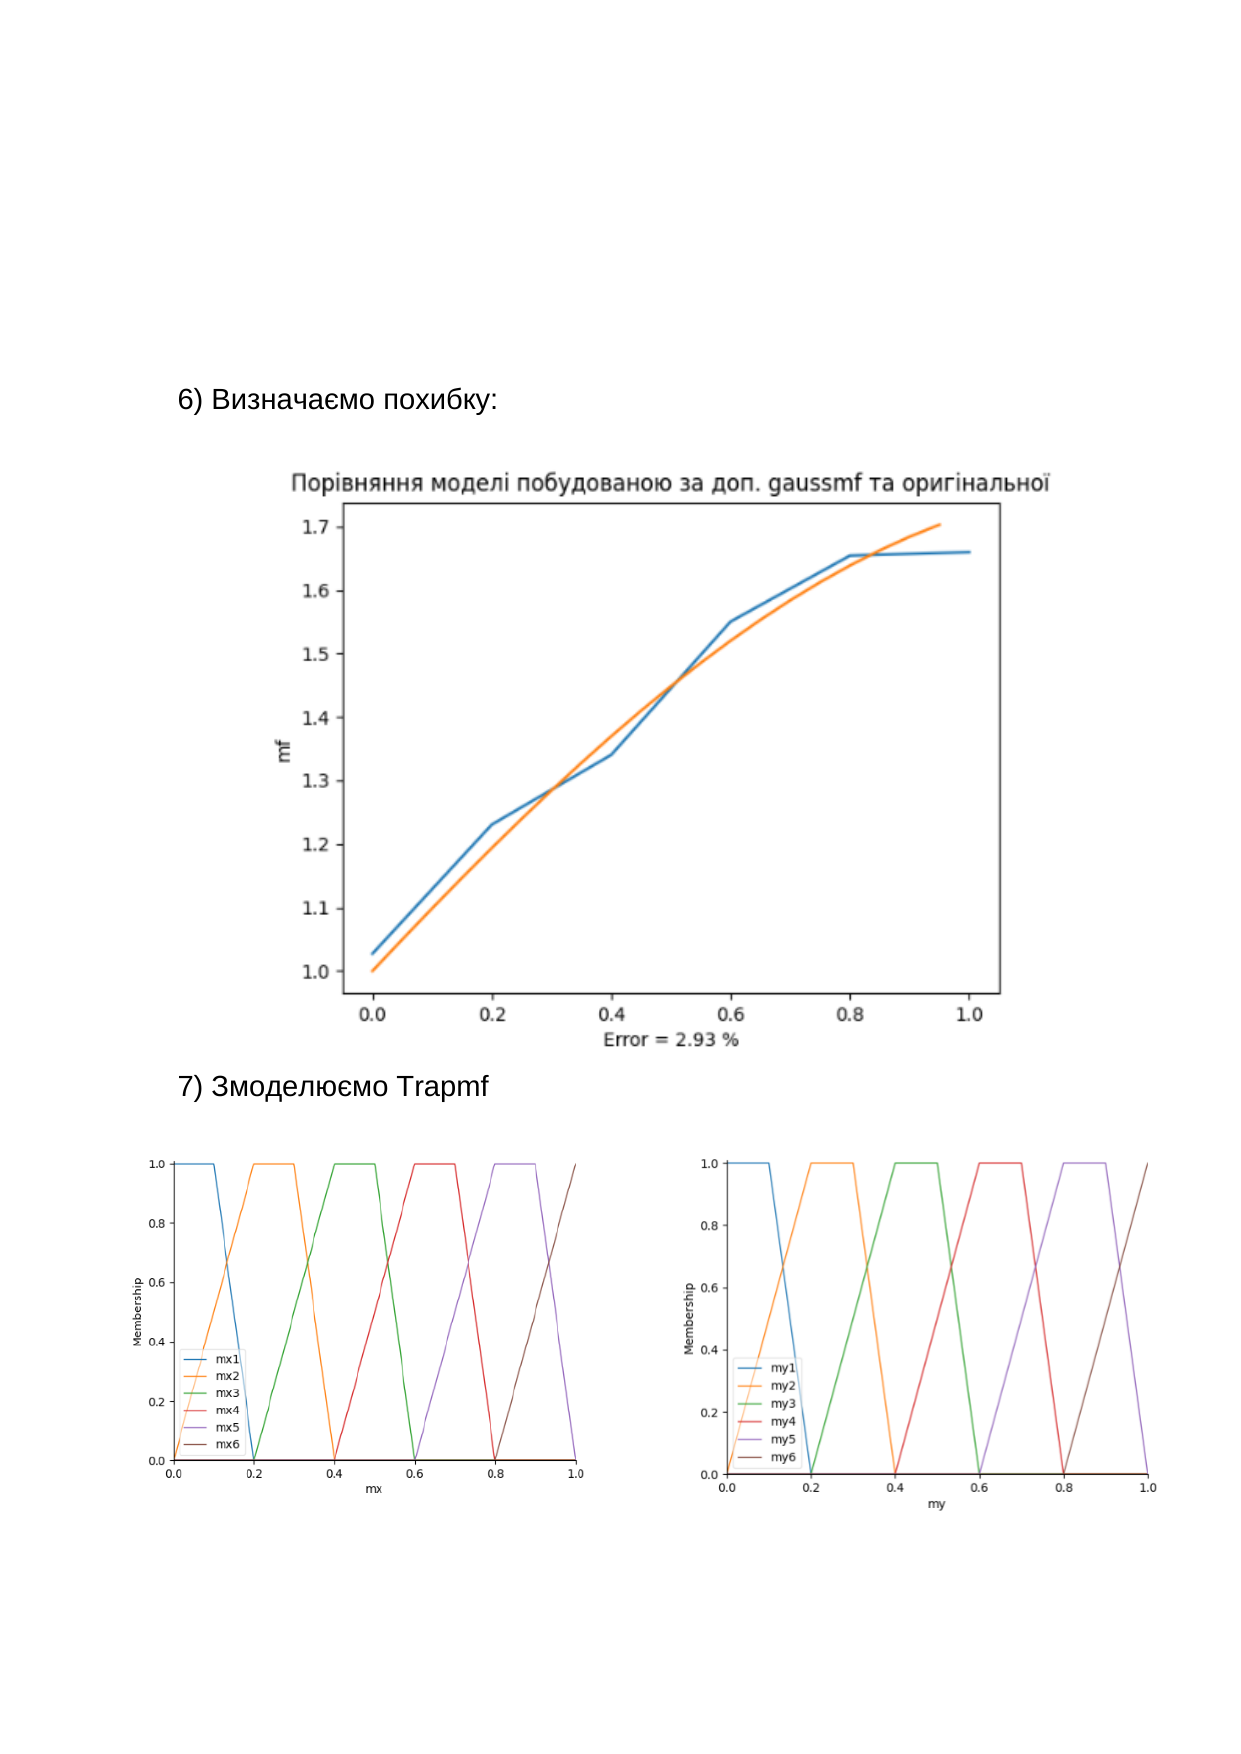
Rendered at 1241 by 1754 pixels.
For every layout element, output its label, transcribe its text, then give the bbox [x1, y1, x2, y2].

picture [114, 1121, 624, 1501]
text 7) Змоделюємо Trapmf [177, 1069, 1152, 1102]
picture [669, 1121, 1200, 1517]
text 6) Визначаємо похибку: [177, 382, 1152, 416]
picture [248, 435, 1081, 1048]
